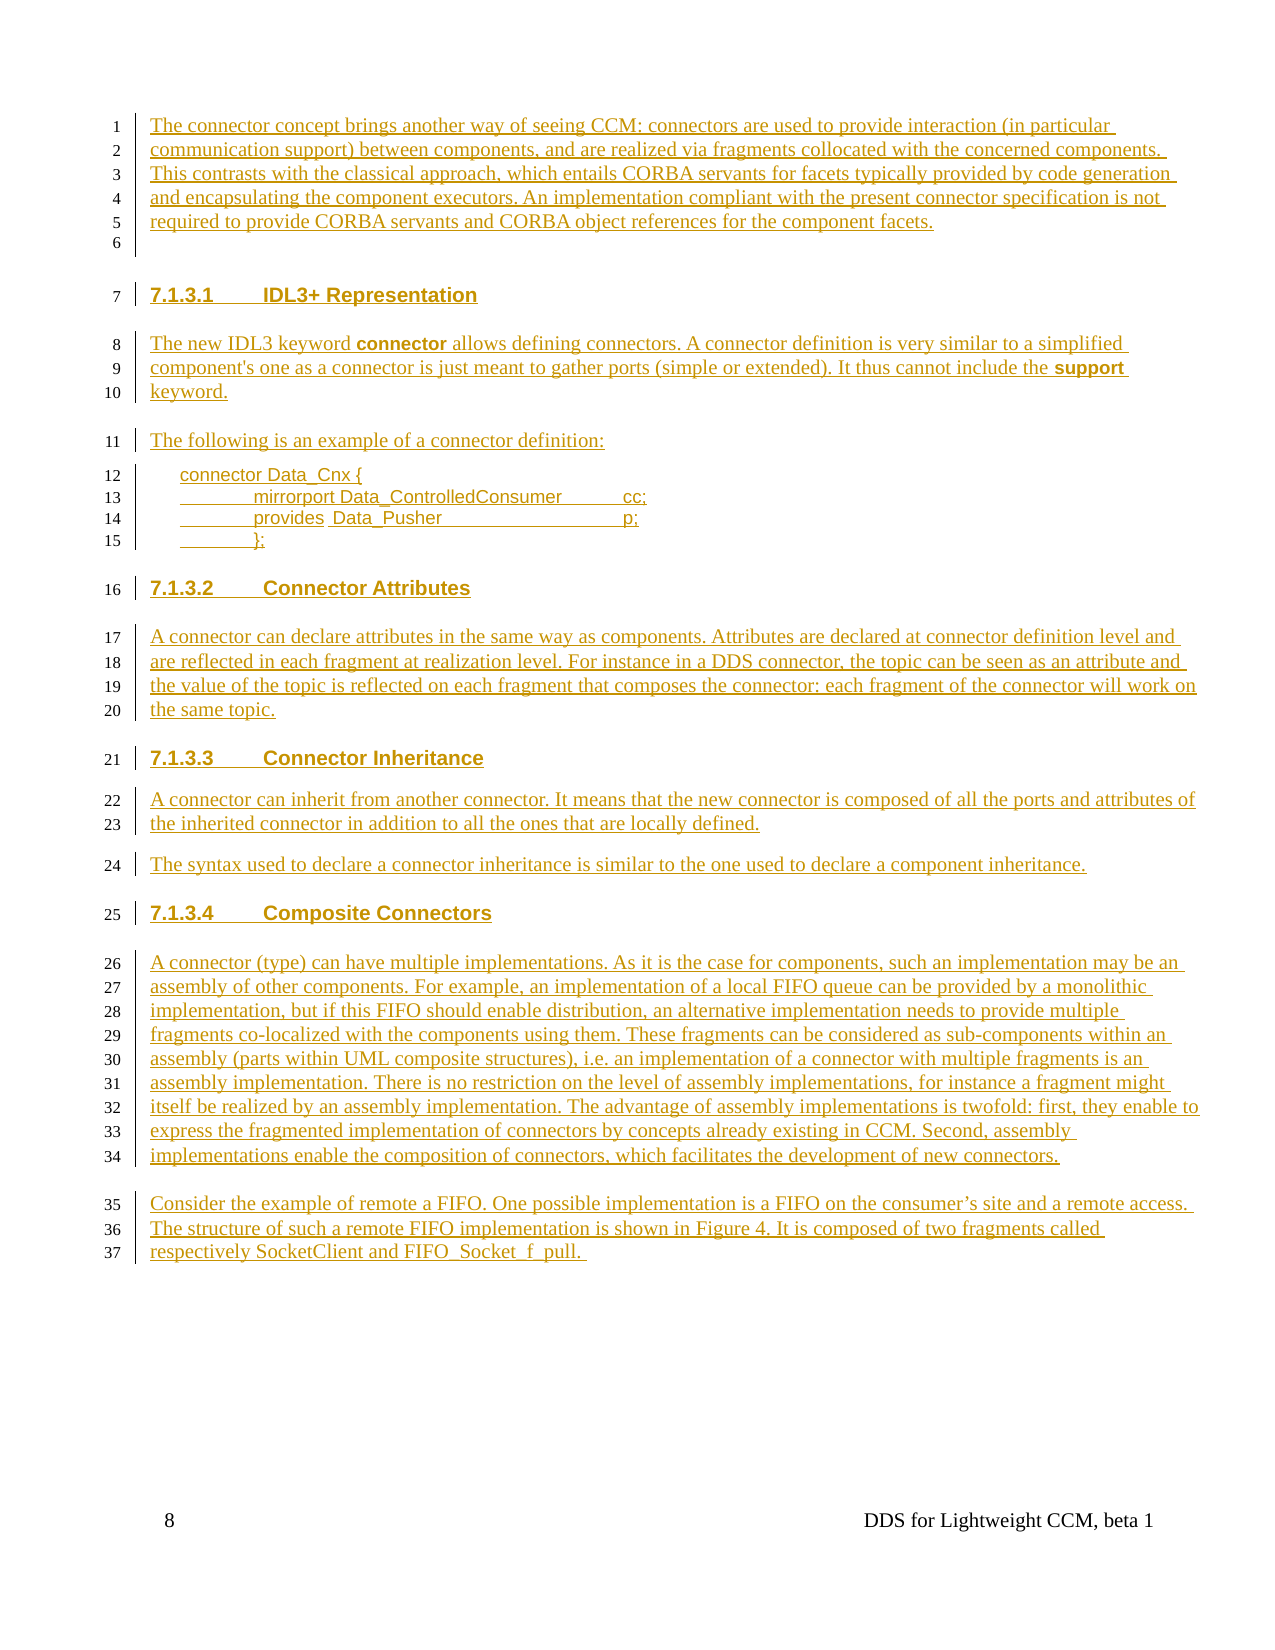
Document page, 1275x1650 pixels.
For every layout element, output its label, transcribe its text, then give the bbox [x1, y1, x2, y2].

text express the fragmented implementation of connectors by concepts already existing in CCM. Second, assembly implementations enable the composition of connectors, which facilitates the development of new connectors. [150, 1116, 1200, 1167]
text A connector can declare attributes in the same way as components. Attributes are declared at connector definition level and are reflected in each fragment at realization level. For instance in a DDS connector, the topic can be seen as an attribute and the value of the topic is reflected on each fragment that composes the connector: each fragment of the connector will work on the same topic. [150, 624, 1200, 721]
subtitle IDL3+ Representation [150, 282, 1200, 306]
text connector Data_Cnx { [179, 464, 1200, 486]
text The syntax used to declare a connector inheritance is similar to the one used to declare a component inheritance. [150, 852, 1200, 876]
text A connector can inherit from another connector. It means that the new connector is composed of all the ports and attributes of the inherited connector in addition to all the ones that are locally defined. [150, 787, 1200, 835]
text The new IDL3 keyword connector allows defining connectors. A connector definition is very similar to a simplified component's one as a connector is just meant to gather ports (simple or extended). It thus cannot include the support keyword. [150, 331, 1200, 403]
text provides Data_Pusher p; [179, 507, 1200, 529]
subtitle Composite Connectors [150, 901, 1200, 925]
subtitle Connector Attributes [150, 576, 1200, 600]
text }; [179, 529, 1200, 550]
text mirrorport Data_ControlledConsumer cc; [179, 486, 1200, 507]
text Consider the example of remote a FIFO. One possible implementation is a FIFO on the consumer’s site and a remote access. The structure of such a remote FIFO implementation is shown in Figure 4. It is composed of two fragments called respectively SocketClient and FIFO_Socket_f_pull. [150, 1191, 1200, 1263]
subtitle Connector Inheritance [150, 746, 1200, 770]
text The connector concept brings another way of seeing CCM: connectors are used to provide interaction (in particular communication support) between components, and are realized via fragments collocated with the concerned components. This contrasts with the classical approach, which entails CORBA servants for facets typically provided by code generation and encapsulating the component executors. An implementation compliant with the present connector specification is not required to provide CORBA servants and CORBA object references for the component facets. [150, 112, 1200, 233]
text The following is an example of a connector definition: [150, 428, 1200, 452]
text A connector (type) can have multiple implementations. As it is the case for components, such an implementation may be an assembly of other components. For example, an implementation of a local FIFO queue can be provided by a monolithic implementation, but if this FIFO should enable distribution, an alternative implementation needs to provide multiple fragments co-localized with the components using them. These fragments can be considered as sub-components within an assembly (parts within UML composite structures), i.e. an implementation of a connector with multiple fragments is an assembly implementation. There is no restriction on the level of assembly implementations, for instance a fragment might itself be realized by an assembly implementation. The advantage of assembly implementations is twofold: first, they enable to [150, 950, 1200, 1115]
